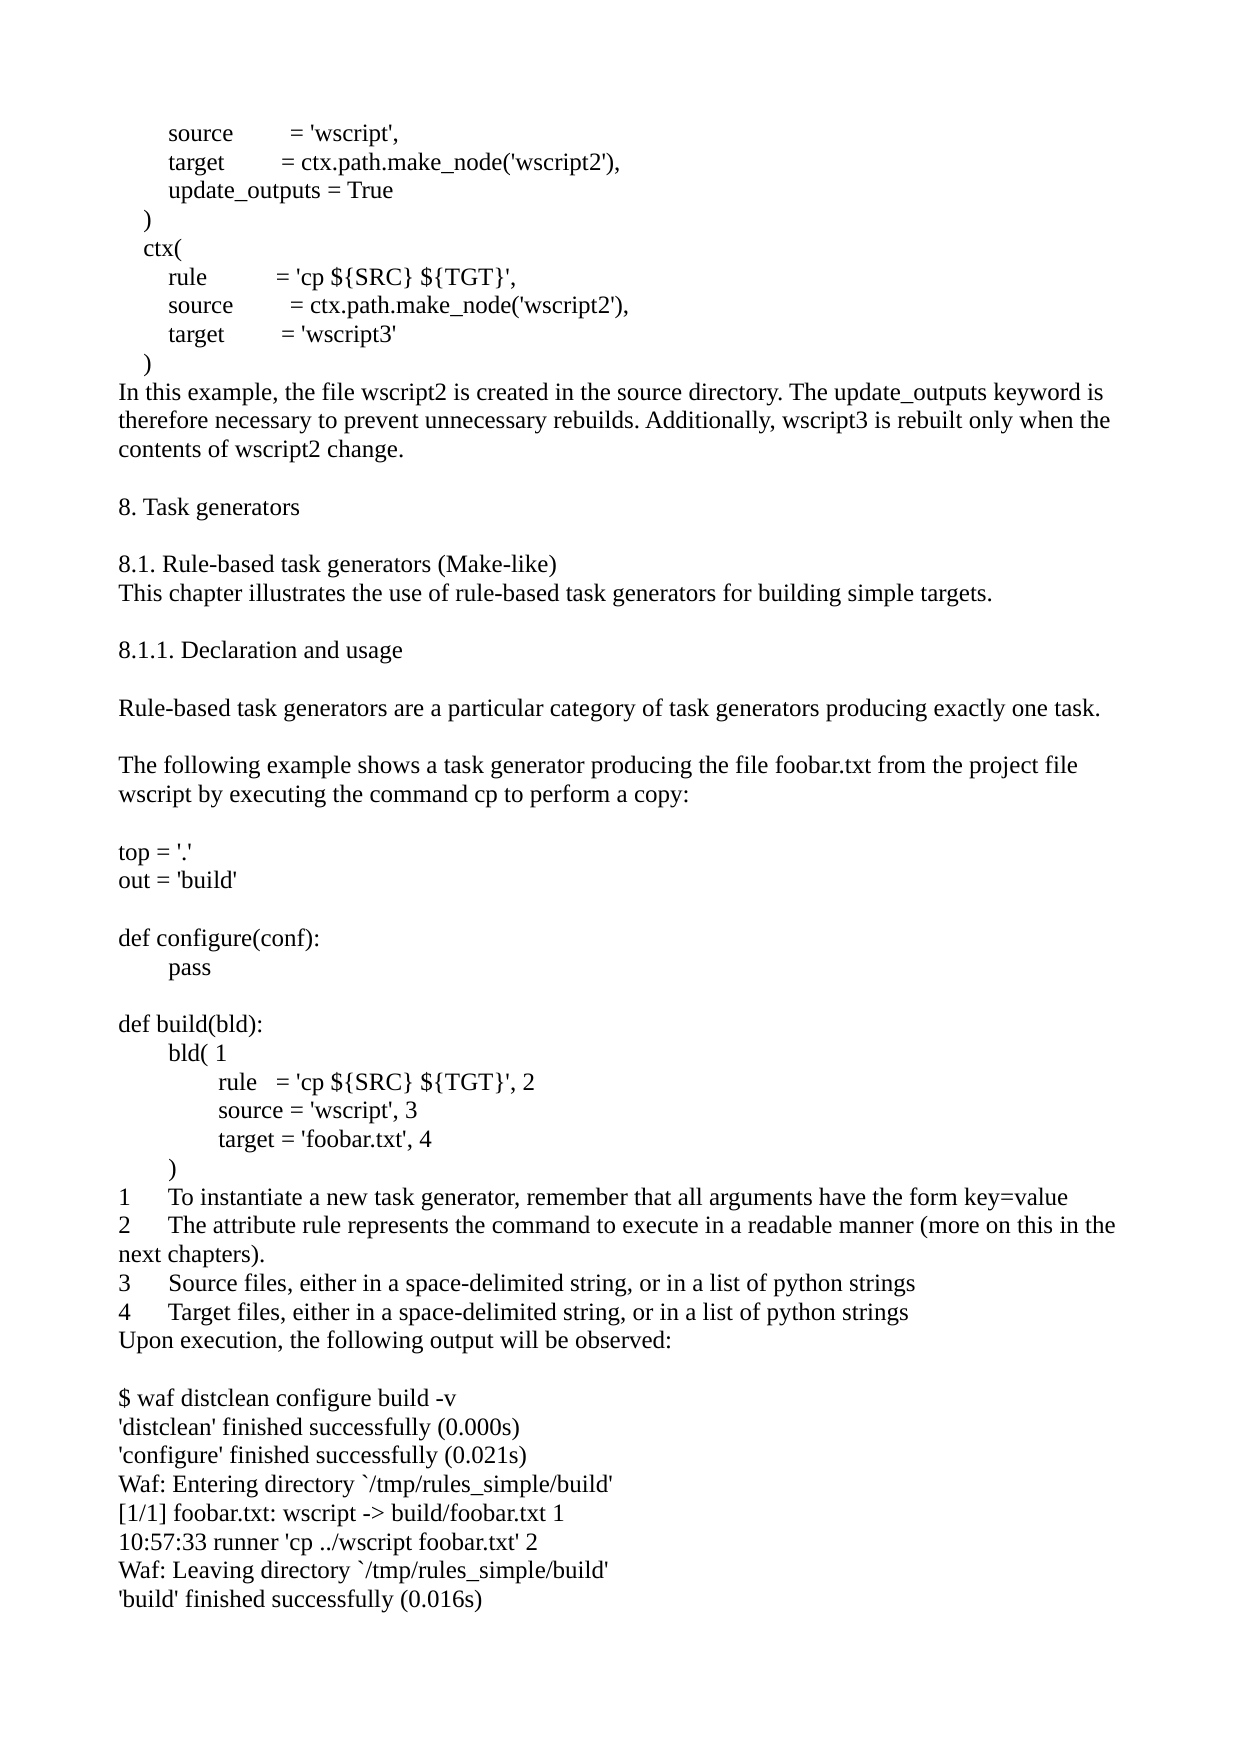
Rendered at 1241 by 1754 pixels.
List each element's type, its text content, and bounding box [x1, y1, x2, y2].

text 4 Target files, either in a space-delimited string, or in a list of python strings [118, 1297, 1122, 1326]
text $ waf distclean configure build -v [118, 1383, 1122, 1412]
text source = 'wscript', [118, 118, 1122, 147]
text rule = 'cp ${SRC} ${TGT}', [118, 262, 1122, 291]
text target = 'foobar.txt', 4 [118, 1124, 1122, 1153]
text 10:57:33 runner 'cp ../wscript foobar.txt' 2 [118, 1527, 1122, 1556]
text def configure(conf): [118, 923, 1122, 952]
text rule = 'cp ${SRC} ${TGT}', 2 [118, 1067, 1122, 1096]
text 2 The attribute rule represents the command to execute in a readable manner (more on this in the next chapters). [118, 1211, 1122, 1268]
text source = 'wscript', 3 [118, 1096, 1122, 1124]
text 3 Source files, either in a space-delimited string, or in a list of python strings [118, 1268, 1122, 1297]
text out = 'build' [118, 866, 1122, 894]
text [1/1] foobar.txt: wscript -> build/foobar.txt 1 [118, 1498, 1122, 1527]
text source = ctx.path.make_node('wscript2'), [118, 291, 1122, 319]
text def build(bld): [118, 1009, 1122, 1038]
text Waf: Leaving directory `/tmp/rules_simple/build' [118, 1556, 1122, 1584]
text target = ctx.path.make_node('wscript2'), [118, 147, 1122, 176]
text update_outputs = True [118, 176, 1122, 204]
text In this example, the file wscript2 is created in the source directory. The update_outputs keyword is therefore necessary to prevent unnecessary rebuilds. Additionally, wscript3 is rebuilt only when the contents of wscript2 change. [118, 377, 1122, 463]
text 'distclean' finished successfully (0.000s) [118, 1412, 1122, 1441]
text 8.1.1. Declaration and usage [118, 636, 1122, 664]
text Waf: Entering directory `/tmp/rules_simple/build' [118, 1469, 1122, 1498]
text 'build' finished successfully (0.016s) [118, 1584, 1122, 1613]
text ) [118, 1153, 1122, 1182]
text 'configure' finished successfully (0.021s) [118, 1441, 1122, 1469]
text The following example shows a task generator producing the file foobar.txt from the project file wscript by executing the command cp to perform a copy: [118, 751, 1122, 808]
text ) [118, 204, 1122, 233]
text 1 To instantiate a new task generator, remember that all arguments have the form key=value [118, 1182, 1122, 1211]
text This chapter illustrates the use of rule-based task generators for building simple targets. [118, 578, 1122, 607]
text Upon execution, the following output will be observed: [118, 1326, 1122, 1354]
text ) [118, 348, 1122, 377]
text ctx( [118, 233, 1122, 262]
text pass [118, 952, 1122, 981]
text 8. Task generators [118, 492, 1122, 521]
text bld( 1 [118, 1038, 1122, 1067]
text top = '.' [118, 837, 1122, 866]
text 8.1. Rule-based task generators (Make-like) [118, 549, 1122, 578]
text target = 'wscript3' [118, 319, 1122, 348]
text Rule-based task generators are a particular category of task generators producing exactly one task. [118, 693, 1122, 722]
